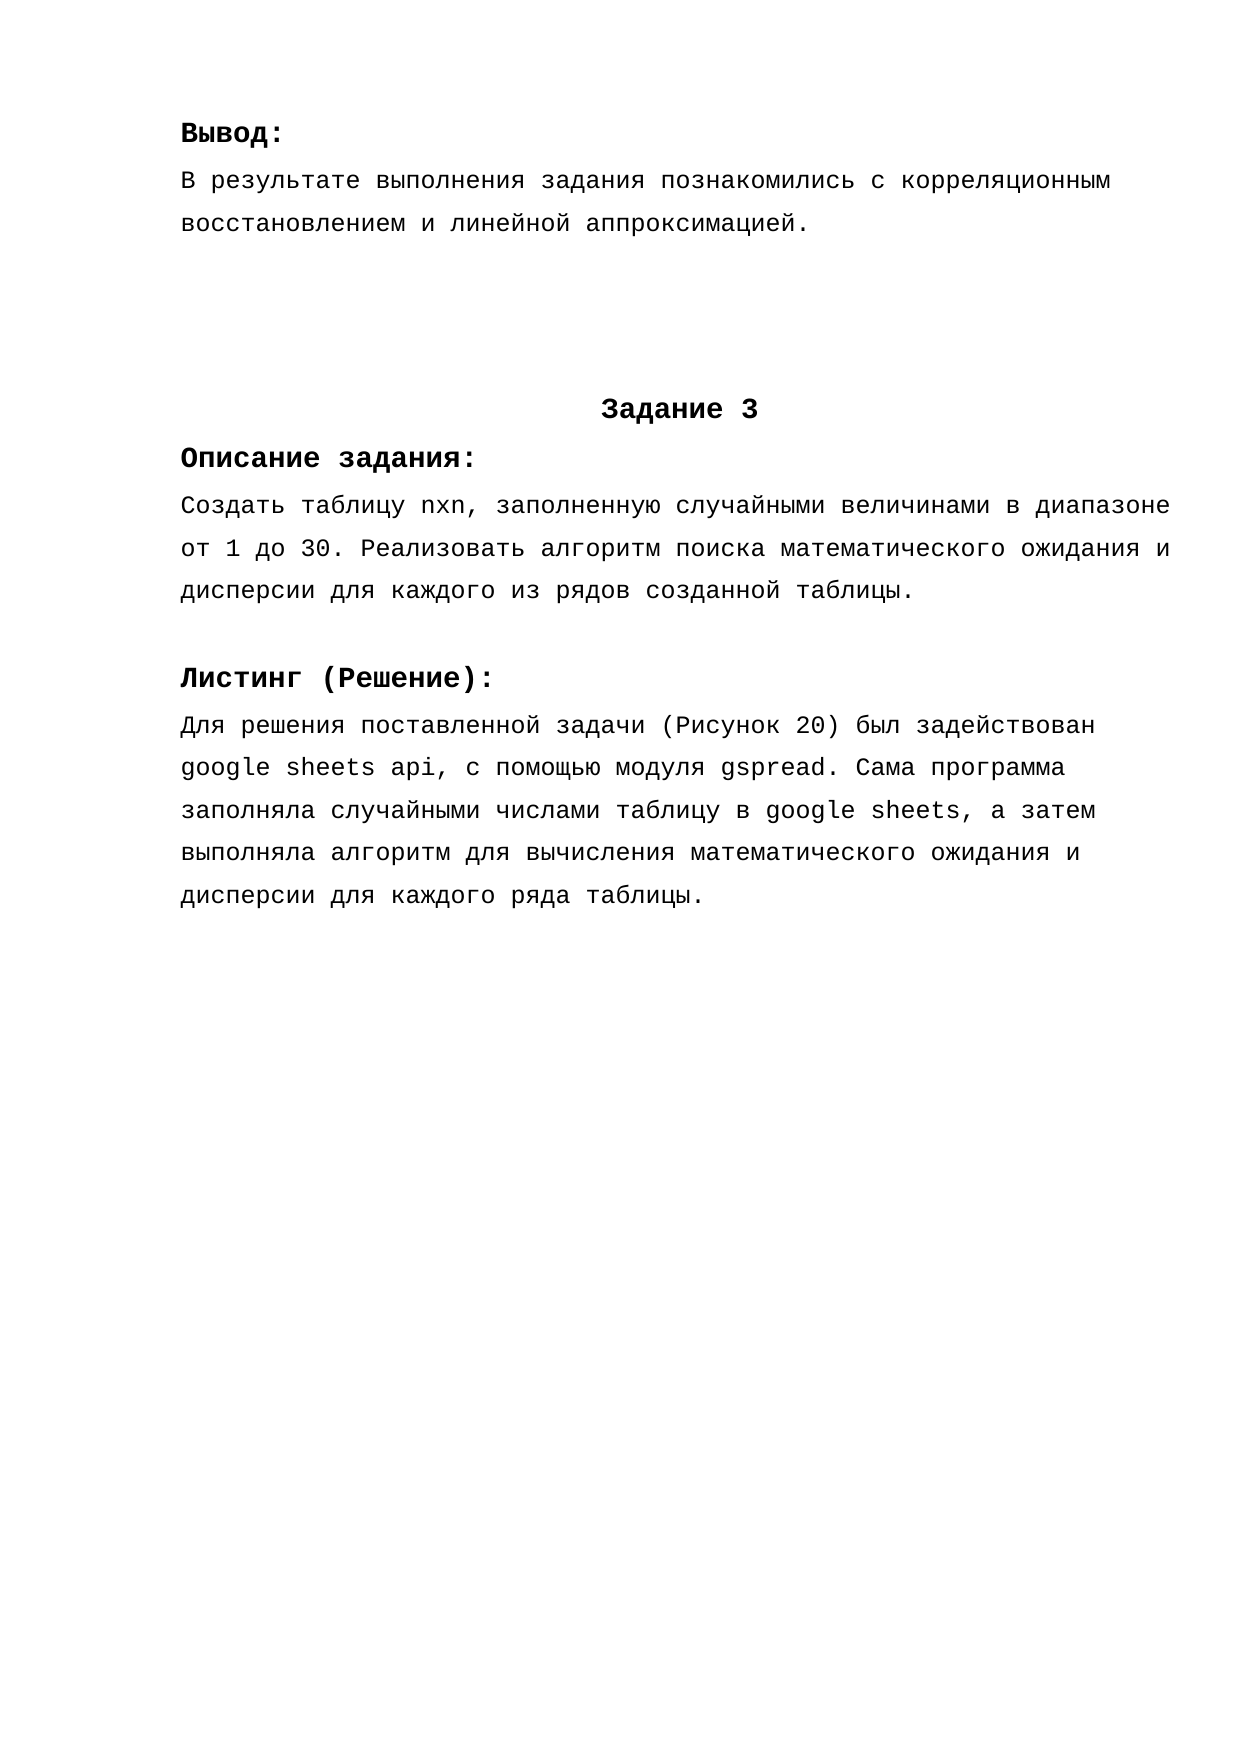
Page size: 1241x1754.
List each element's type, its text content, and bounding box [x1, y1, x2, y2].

text Описание задания: [180, 443, 1179, 477]
text Задание 3 [180, 394, 1179, 427]
text Вывод: [180, 118, 1179, 151]
text Листинг (Решение): [180, 663, 1179, 696]
text Для решения поставленной задачи (Рисунок 20) был задействован google sheets api, с помощью модуля gspread. Сама программа заполняла случайными числами таблицу в google sheets, а затем выполняла алгоритм для вычисления математического ожидания и дисперсии для каждого ряда таблицы. [180, 712, 1179, 911]
text В результате выполнения задания познакомились с корреляционным восстановлением и линейной аппроксимацией. [180, 168, 1179, 238]
text Создать таблицу nxn, заполненную случайными величинами в диапазоне от 1 до 30. Реализовать алгоритм поиска математического ожидания и дисперсии для каждого из рядов созданной таблицы. [180, 493, 1179, 606]
